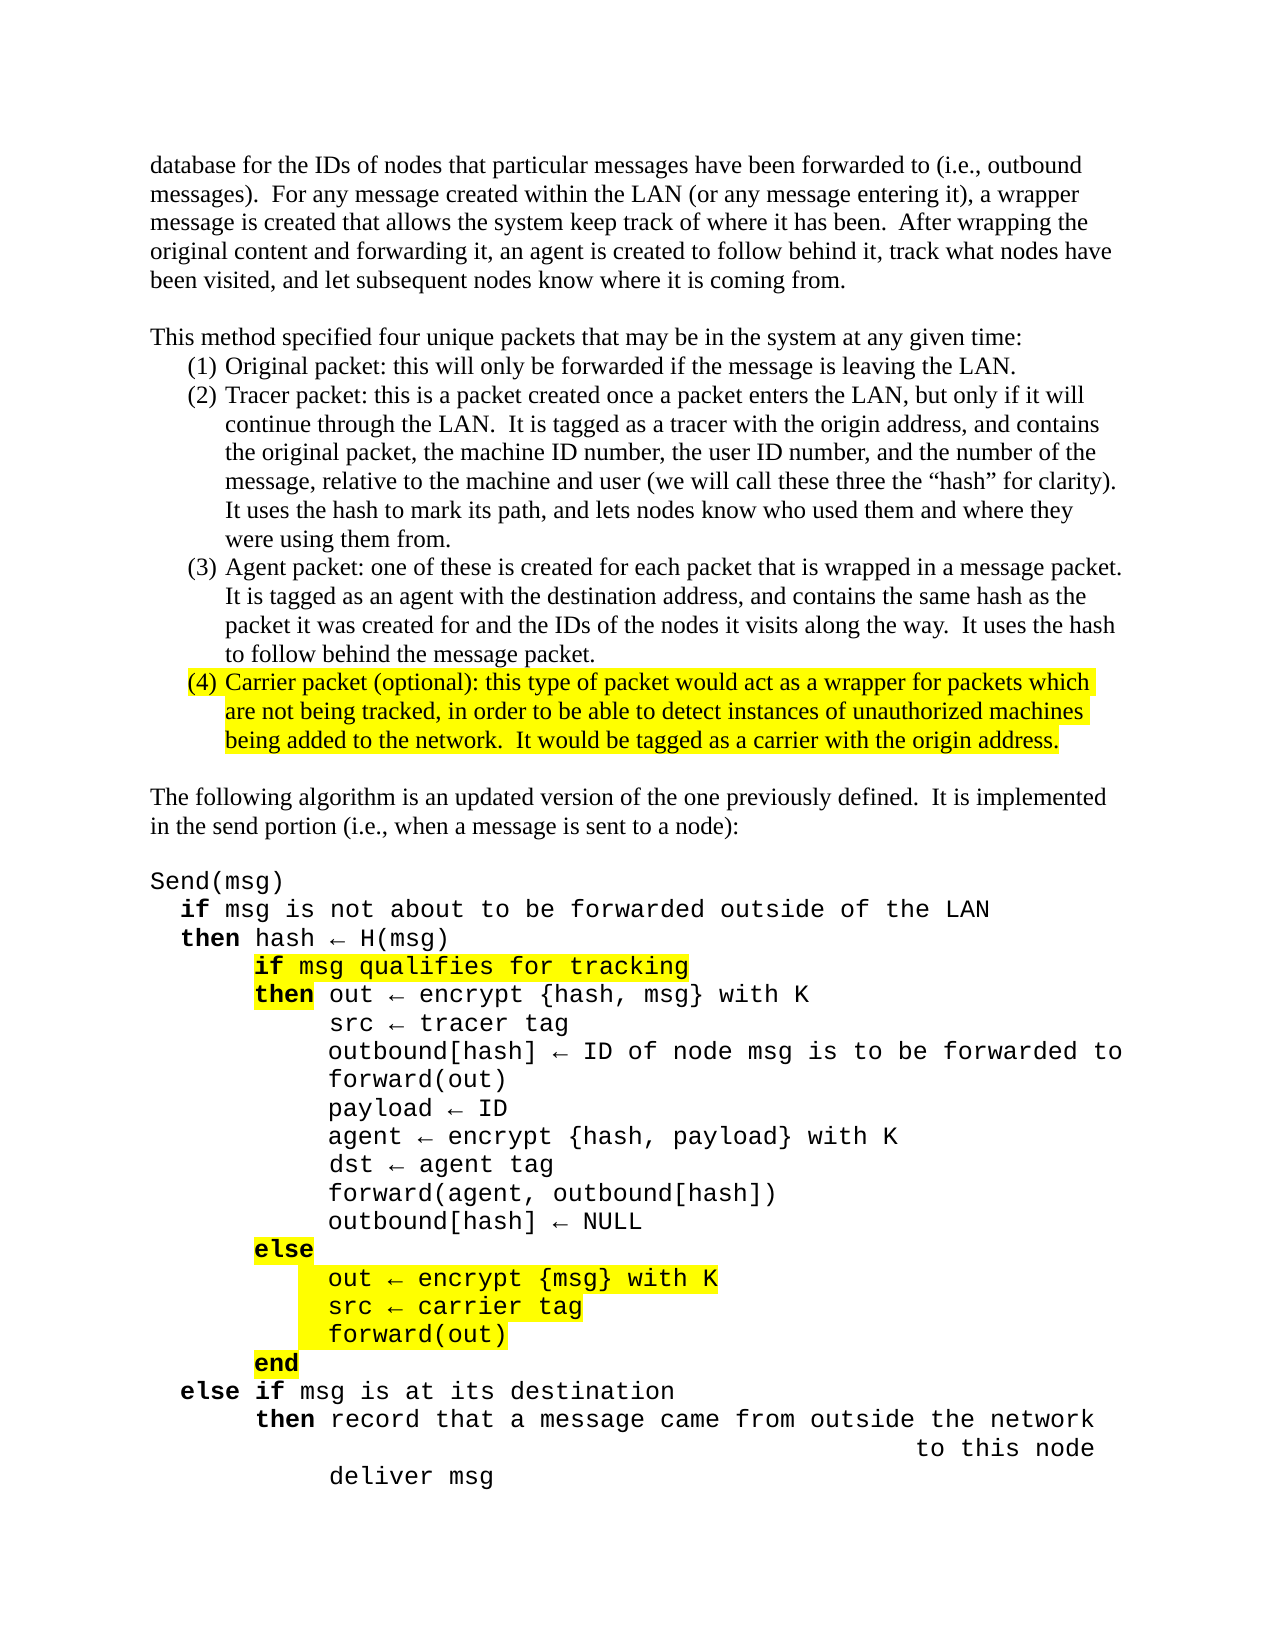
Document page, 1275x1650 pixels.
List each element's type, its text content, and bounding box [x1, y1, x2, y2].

text forward(out) [150, 1067, 1125, 1095]
text end [150, 1350, 1125, 1379]
text src ← tracer tag [150, 1010, 1125, 1039]
list Agent packet: one of these is created for each packet that is wrapped in a message packet. It is tagged as an agent with the destination address, and contains the same hash as the packet it was created for and the IDs of the nodes it visits along the way. It uses the hash to follow behind the message packet. [187, 552, 1125, 667]
text dst ← agent tag [150, 1152, 1125, 1180]
text agent ← encrypt {hash, payload} with K [150, 1124, 1125, 1152]
text out ← encrypt {msg} with K [150, 1265, 1125, 1294]
text forward(out) [150, 1322, 1125, 1350]
text if msg is not about to be forwarded outside of the LAN [150, 897, 1125, 925]
list Carrier packet (optional): this type of packet would act as a wrapper for packets which are not being tracked, in order to be able to detect instances of unauthorized machines being added to the network. It would be tagged as a carrier with the origin address. [187, 667, 1125, 754]
text then hash ← H(msg) [150, 925, 1125, 954]
text The following algorithm is an updated version of the one previously defined. It is implemented in the send portion (i.e., when a message is sent to a node): [150, 782, 1125, 840]
text This method specified four unique packets that may be in the system at any given time: [150, 322, 1125, 351]
text database for the IDs of nodes that particular messages have been forwarded to (i.e., outbound messages). For any message created within the LAN (or any message entering it), a wrapper message is created that allows the system keep track of where it has been. After wrapping the original content and forwarding it, an agent is created to follow behind it, track what nodes have been visited, and let subsequent nodes know where it is coming from. [150, 150, 1125, 294]
text forward(agent, outbound[hash]) [150, 1180, 1125, 1209]
text deliver msg [150, 1464, 1125, 1492]
text else if msg is at its destination [150, 1379, 1125, 1407]
list Original packet: this will only be forwarded if the message is leaving the LAN. [187, 351, 1125, 380]
text Send(msg) [150, 869, 1125, 897]
text then out ← encrypt {hash, msg} with K [150, 982, 1125, 1010]
text src ← carrier tag [150, 1294, 1125, 1322]
text then record that a message came from outside the network [150, 1407, 1125, 1435]
text outbound[hash] ← NULL [150, 1209, 1125, 1237]
text if msg qualifies for tracking [150, 954, 1125, 982]
list Tracer packet: this is a packet created once a packet enters the LAN, but only if it will continue through the LAN. It is tagged as a tracer with the origin address, and contains the original packet, the machine ID number, the user ID number, and the number of the message, relative to the machine and user (we will call these three the “hash” for clarity). It uses the hash to mark its path, and lets nodes know who used them and where they were using them from. [187, 380, 1125, 552]
text else [150, 1237, 1125, 1265]
text outbound[hash] ← ID of node msg is to be forwarded to [150, 1039, 1125, 1067]
text to this node [150, 1435, 1125, 1464]
text payload ← ID [150, 1095, 1125, 1124]
